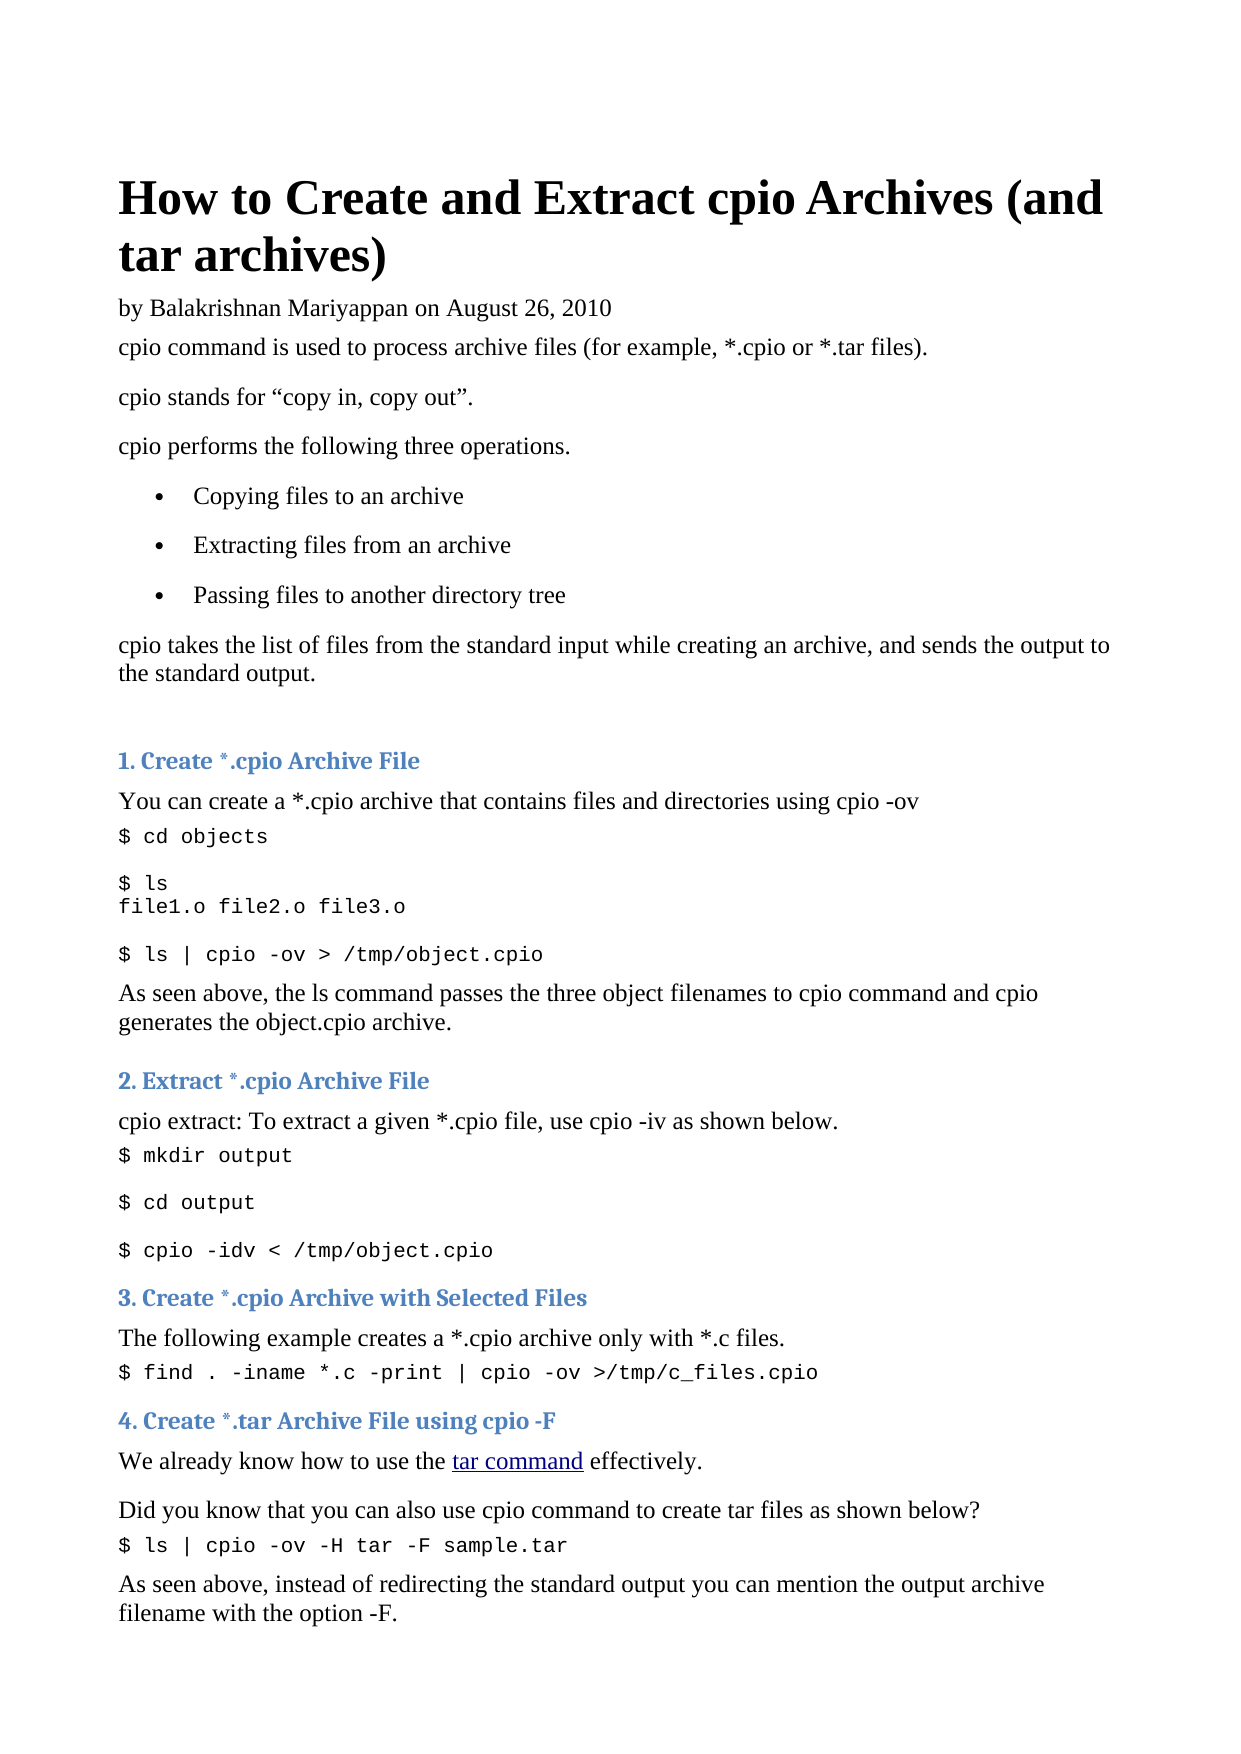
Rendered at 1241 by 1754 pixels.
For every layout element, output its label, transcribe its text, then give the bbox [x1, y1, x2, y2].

text cpio stands for “copy in, copy out”. [118, 382, 1122, 411]
text You can create a *.cpio archive that contains files and directories using cpio -ov [118, 786, 1122, 815]
text cpio performs the following three operations. [118, 431, 1122, 460]
text cpio command is used to process archive files (for example, *.cpio or *.tar files). [118, 332, 1122, 361]
text Did you know that you can also use cpio command to create tar files as shown below? [118, 1496, 1122, 1524]
text As seen above, the ls command passes the three object filenames to cpio command and cpio generates the object.cpio archive. [118, 978, 1122, 1035]
text The following example creates a *.cpio archive only with *.c files. [118, 1323, 1122, 1352]
text As seen above, instead of redirecting the standard output you can mention the output archive filename with the option -F. [118, 1569, 1122, 1626]
list Extracting files from an archive [156, 531, 1122, 559]
text $ ls | cpio -ov -H tar -F sample.tar [118, 1535, 1122, 1558]
subtitle 2. Extract *.cpio Archive File [118, 1067, 1122, 1095]
text We already know how to use the tar command effectively. [118, 1446, 1122, 1475]
text $ ls [118, 873, 1122, 897]
text $ cd output [118, 1192, 1122, 1216]
subtitle 3. Create *.cpio Archive with Selected Files [118, 1284, 1122, 1313]
text $ mkdir output [118, 1145, 1122, 1169]
list Copying files to an archive [156, 481, 1122, 510]
text $ ls | cpio -ov > /tmp/object.cpio [118, 944, 1122, 967]
text $ cpio -idv < /tmp/object.cpio [118, 1239, 1122, 1263]
text by Balakrishnan Mariyappan on August 26, 2010 [118, 293, 1122, 322]
text $ cd objects [118, 826, 1122, 849]
text cpio takes the list of files from the standard input while creating an archive, and sends the output to the standard output. [118, 630, 1122, 716]
text $ find . -iname *.c -print | cpio -ov >/tmp/c_files.cpio [118, 1362, 1122, 1386]
subtitle 1. Create *.cpio Archive File [118, 747, 1122, 776]
subtitle 4. Create *.tar Archive File using cpio -F [118, 1407, 1122, 1436]
text cpio extract: To extract a given *.cpio file, use cpio -iv as shown below. [118, 1106, 1122, 1134]
text file1.o file2.o file3.o [118, 897, 1122, 920]
subtitle How to Create and Extract cpio Archives (and tar archives) [118, 168, 1122, 283]
list Passing files to another directory tree [156, 580, 1122, 609]
